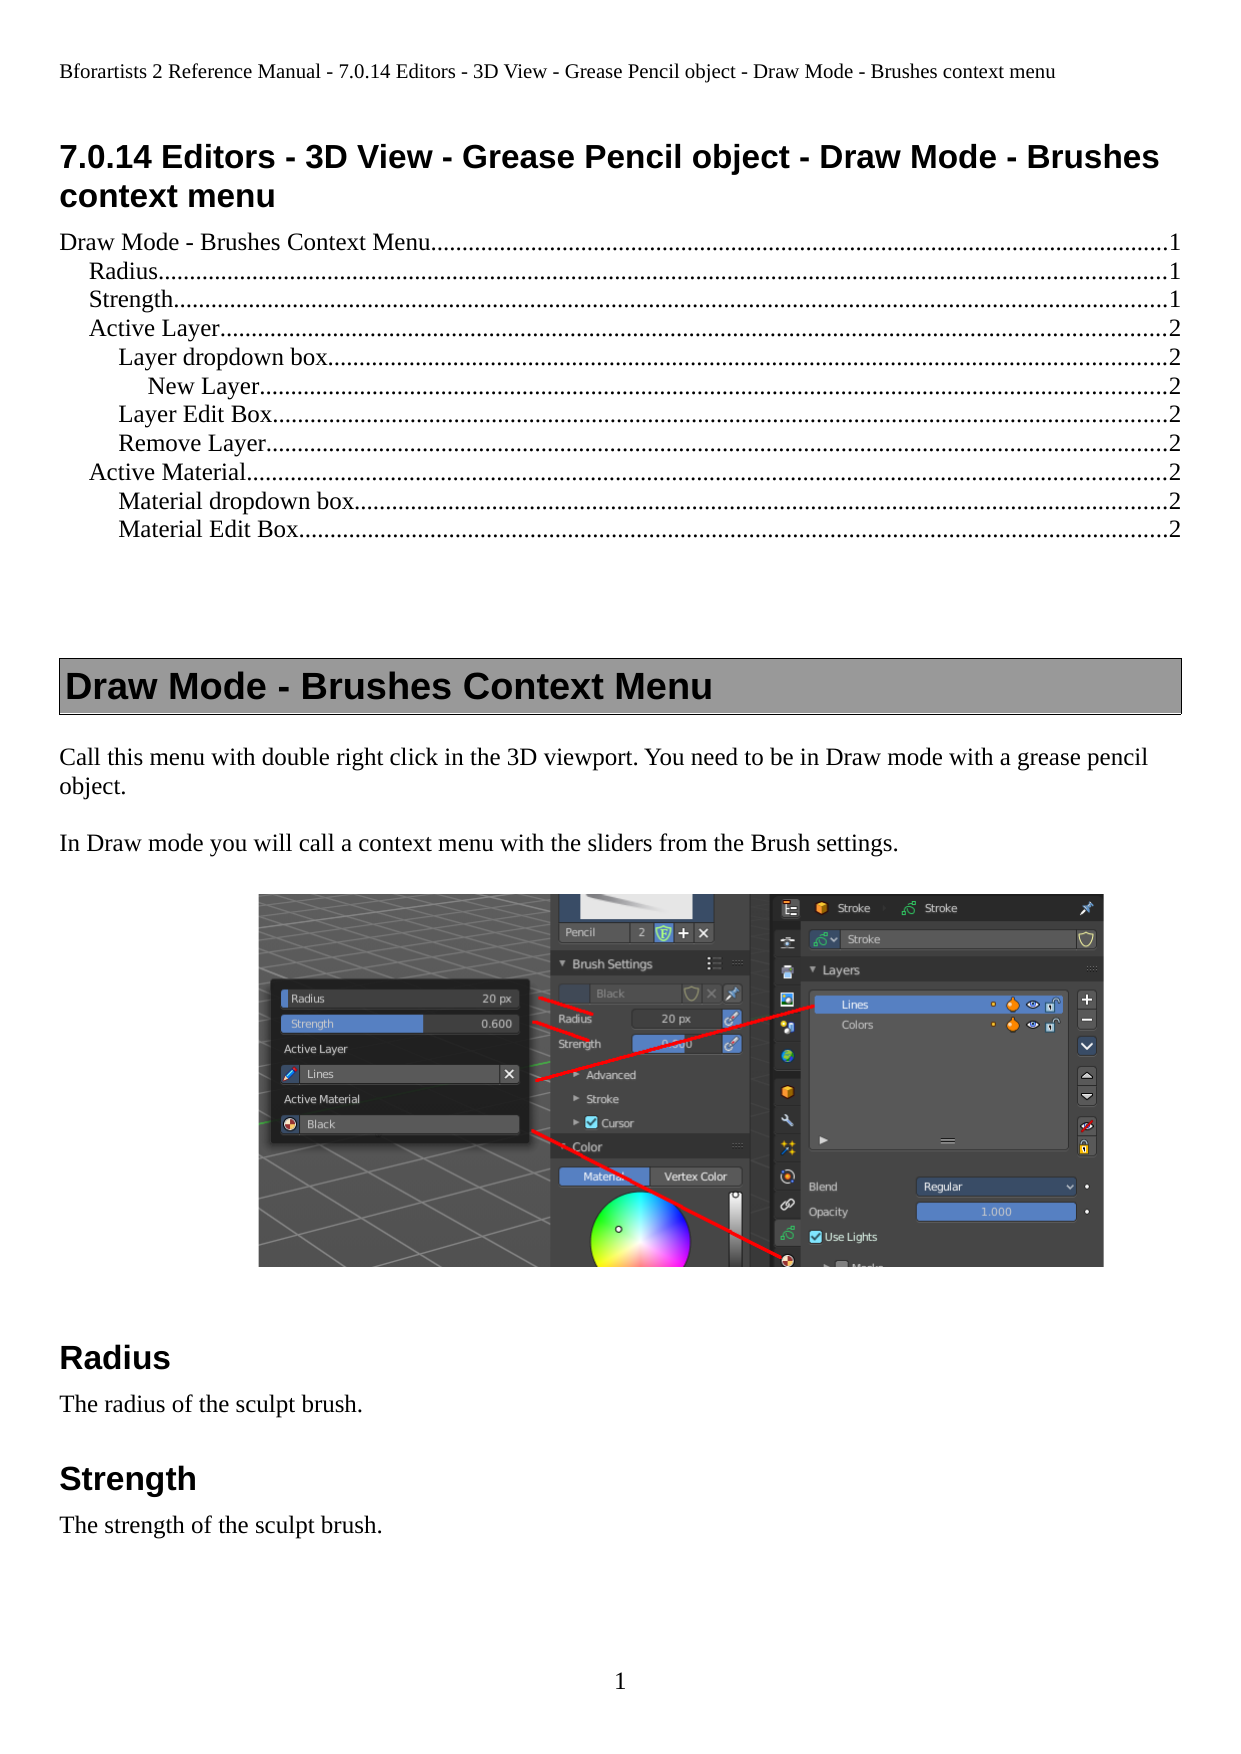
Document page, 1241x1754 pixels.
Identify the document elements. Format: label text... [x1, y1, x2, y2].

text Call this menu with double right click in the 3D viewport. You need to be in Draw mode with a grease pencil object. [59, 742, 1181, 800]
table_header Draw Mode - Brushes Context Menu [60, 659, 1181, 713]
text The radius of the sculpt brush. [59, 1389, 1181, 1418]
text Active Layer 2 [88, 313, 1181, 342]
text Remove Layer 2 [118, 428, 1181, 457]
text Radius 1 [88, 256, 1181, 284]
subtitle Strength [59, 1459, 1181, 1498]
subtitle 7.0.14 Editors - 3D View - Grease Pencil object - Draw Mode - Brushes context menu [59, 138, 1181, 214]
text Material Edit Box 2 [118, 514, 1181, 543]
text Layer Edit Box 2 [118, 399, 1181, 428]
subtitle Radius [59, 1338, 1181, 1377]
text Layer dropdown box 2 [118, 342, 1181, 371]
text Strength 1 [88, 284, 1181, 313]
text The strength of the sculpt brush. [59, 1510, 1181, 1539]
text Draw Mode - Brushes Context Menu 1 [59, 227, 1181, 256]
text Active Material 2 [88, 457, 1181, 486]
text New Layer 2 [147, 371, 1181, 399]
text In Draw mode you will call a context menu with the sliders from the Brush settings. [59, 828, 1181, 857]
text Material dropdown box 2 [118, 486, 1181, 514]
picture [258, 894, 1104, 1267]
